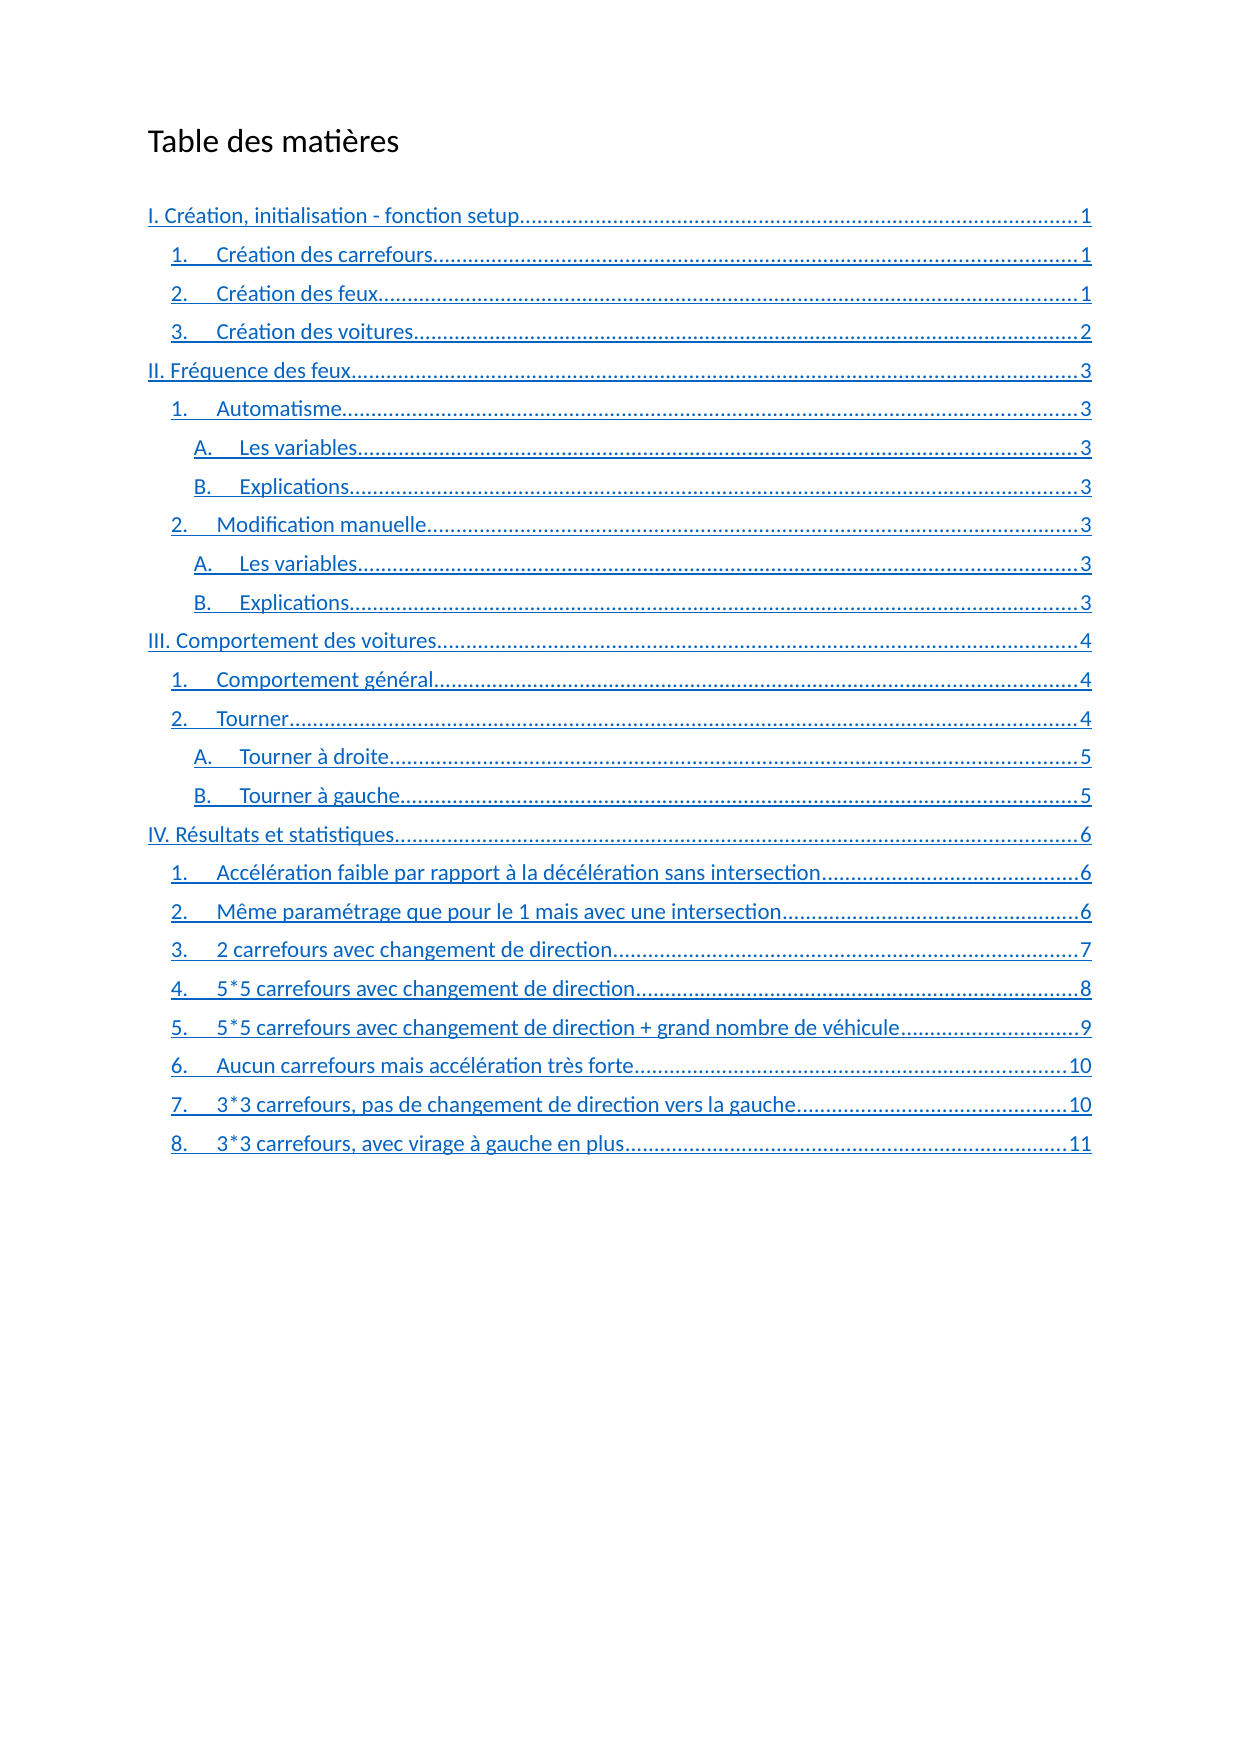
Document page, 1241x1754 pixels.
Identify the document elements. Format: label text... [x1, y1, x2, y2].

text 6. Aucun carrefours mais accélération très forte 10 [171, 1052, 1093, 1079]
text 1. Automatisme 3 [171, 394, 1093, 423]
text III. Comportement des voitures 4 [148, 626, 1093, 654]
text Table des matières [148, 120, 1093, 161]
text 2. Modification manuelle 3 [171, 511, 1093, 538]
text 2. Tourner 4 [171, 704, 1093, 732]
text 1. Comportement général 4 [171, 665, 1093, 693]
text 8. 3*3 carrefours, avec virage à gauche en plus 11 [171, 1129, 1093, 1157]
text 7. 3*3 carrefours, pas de changement de direction vers la gauche 10 [171, 1090, 1093, 1118]
text 3. Création des voitures 2 [171, 317, 1093, 345]
text A. Les variables 3 [193, 433, 1093, 461]
text II. Fréquence des feux 3 [148, 356, 1093, 384]
text I. Création, initialisation - fonction setup 1 [148, 201, 1093, 229]
text 1. Création des carrefours 1 [171, 240, 1093, 268]
text 4. 5*5 carrefours avec changement de direction 8 [171, 974, 1093, 1002]
text 3. 2 carrefours avec changement de direction 7 [171, 936, 1093, 964]
text A. Les variables 3 [193, 549, 1093, 577]
text 2. Même paramétrage que pour le 1 mais avec une intersection 6 [171, 897, 1093, 925]
text B. Explications 3 [193, 588, 1093, 616]
text B. Tourner à gauche 5 [193, 781, 1093, 809]
text A. Tourner à droite 5 [193, 742, 1093, 770]
text 1. Accélération faible par rapport à la décélération sans intersection 6 [171, 858, 1093, 886]
text IV. Résultats et statistiques 6 [148, 820, 1093, 848]
text 5. 5*5 carrefours avec changement de direction + grand nombre de véhicule 9 [171, 1013, 1093, 1041]
text 2. Création des feux 1 [171, 279, 1093, 307]
text B. Explications 3 [193, 472, 1093, 500]
